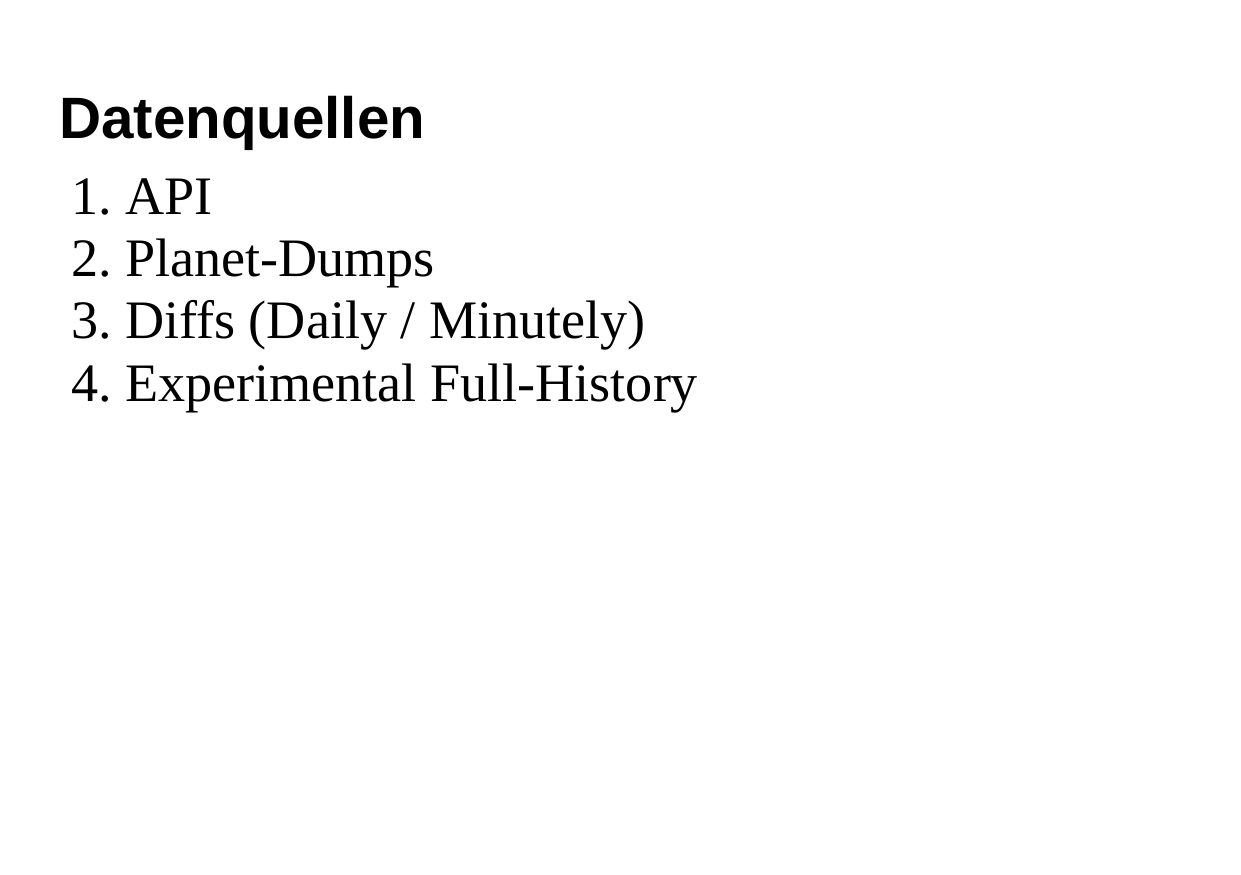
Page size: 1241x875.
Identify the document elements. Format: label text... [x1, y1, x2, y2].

list Planet-Dumps [71, 226, 1181, 288]
subtitle Datenquellen [59, 84, 1181, 151]
list Experimental Full-History [71, 351, 1181, 413]
list API [71, 164, 1181, 226]
list Diffs (Daily / Minutely) [71, 288, 1181, 351]
